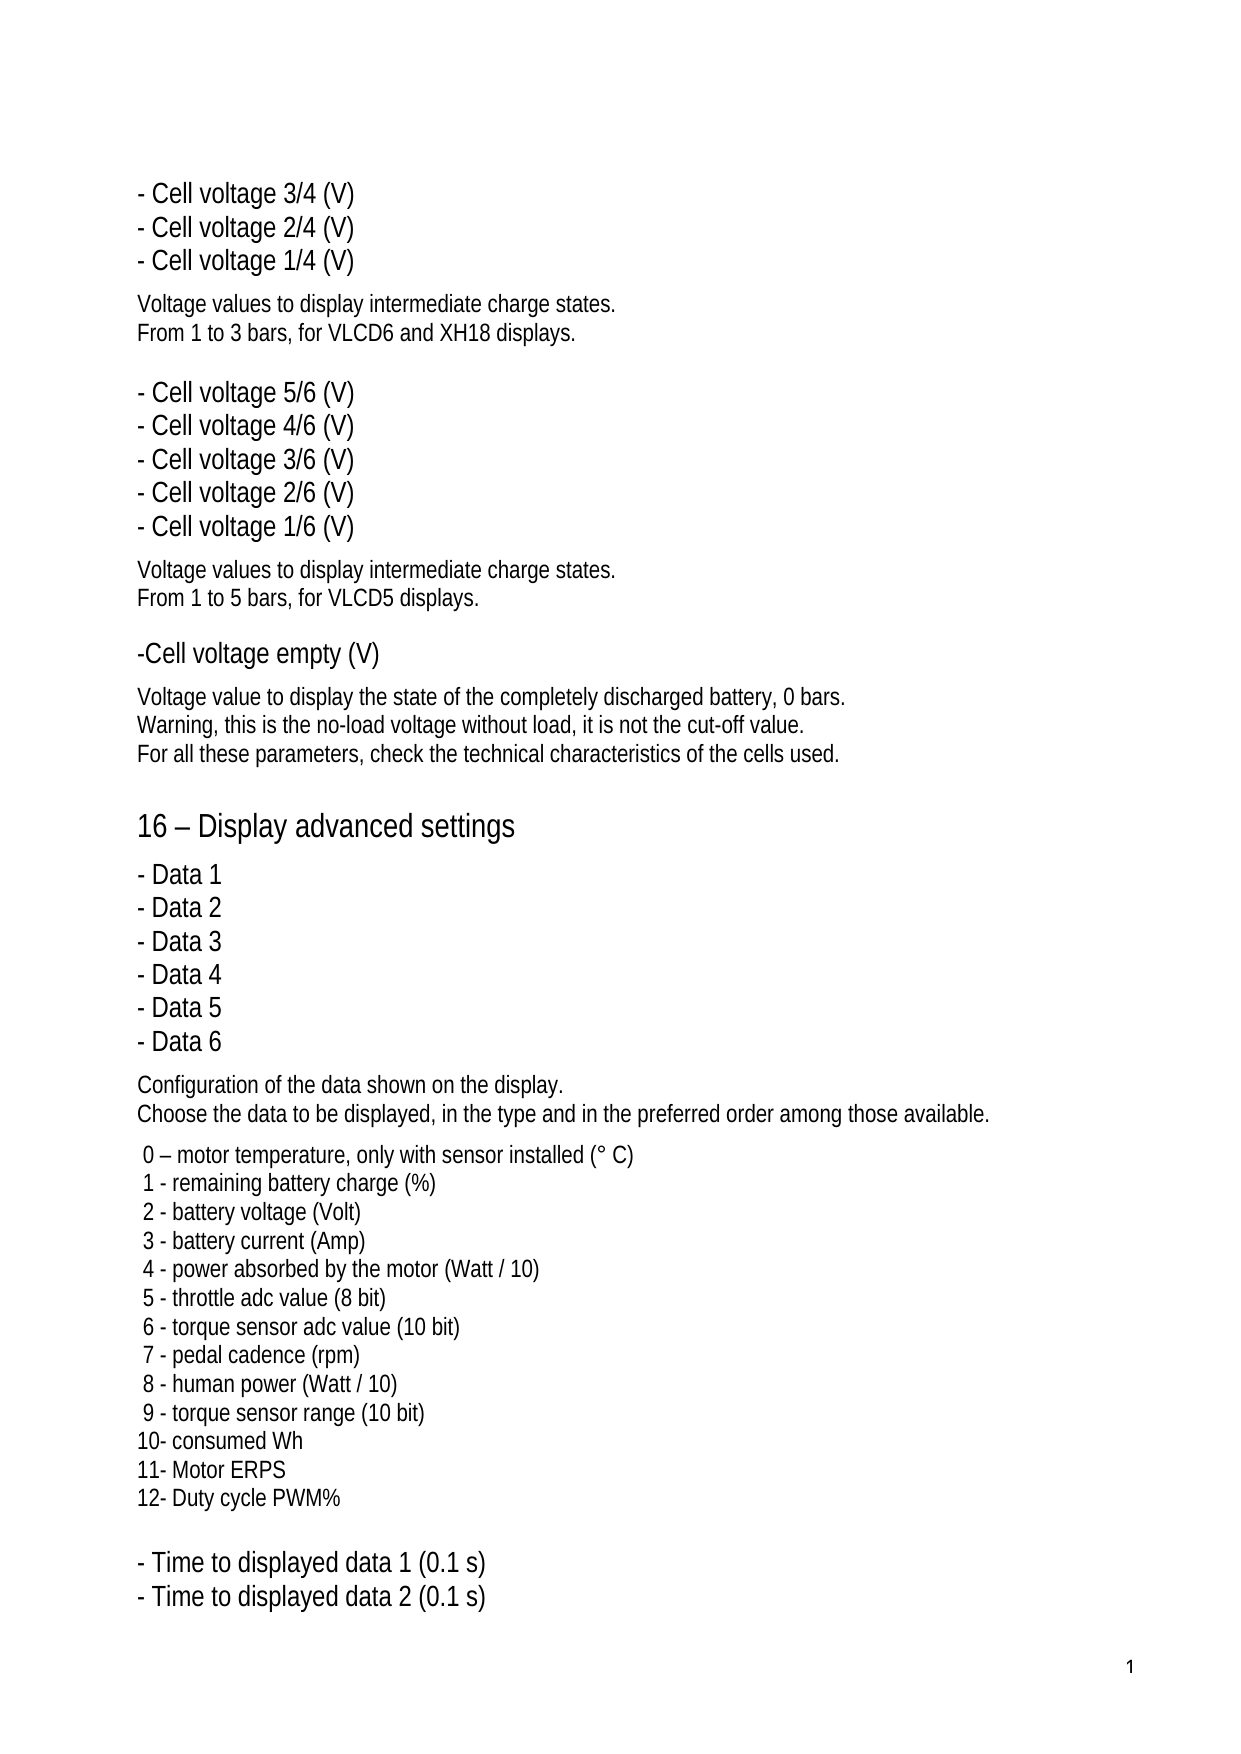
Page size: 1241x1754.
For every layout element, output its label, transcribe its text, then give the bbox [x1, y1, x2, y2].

text 10- consumed Wh [137, 1426, 1122, 1455]
text - Data 4 [137, 957, 1122, 991]
text 4 - power absorbed by the motor (Watt / 10) [137, 1254, 1122, 1283]
text - Data 1 [137, 857, 1122, 890]
text - Data 2 [137, 890, 1122, 924]
text 12- Duty cycle PWM% [137, 1483, 1122, 1512]
text Voltage values to display intermediate charge states. [137, 289, 1122, 318]
text - Data 3 [137, 924, 1122, 957]
text 5 - throttle adc value (8 bit) [137, 1283, 1122, 1312]
text - Data 6 [137, 1024, 1122, 1057]
text From 1 to 3 bars, for VLCD6 and XH18 displays. [137, 318, 1122, 346]
text Warning, this is the no-load voltage without load, it is not the cut-off value. [137, 711, 1122, 739]
text - Cell voltage 2/6 (V) [137, 475, 1122, 509]
text 0 – motor temperature, only with sensor installed (° C) [137, 1140, 1122, 1168]
text - Cell voltage 1/6 (V) [137, 509, 1122, 542]
text - Cell voltage 3/6 (V) [137, 442, 1122, 475]
text Voltage value to display the state of the completely discharged battery, 0 bars. [137, 682, 1122, 711]
text - Cell voltage 2/4 (V) [137, 210, 1122, 243]
text - Data 5 [137, 991, 1122, 1024]
text -Cell voltage empty (V) [137, 636, 1122, 669]
text 6 - torque sensor adc value (10 bit) [137, 1312, 1122, 1340]
text - Cell voltage 4/6 (V) [137, 408, 1122, 442]
text 8 - human power (Watt / 10) [137, 1369, 1122, 1397]
text - Cell voltage 5/6 (V) [137, 375, 1122, 408]
text For all these parameters, check the technical characteristics of the cells used. [137, 739, 1122, 768]
text Choose the data to be displayed, in the type and in the preferred order among those available. [137, 1098, 1122, 1127]
text Voltage values to display intermediate charge states. [137, 555, 1122, 583]
text 16 – Display advanced settings [137, 806, 1122, 844]
text - Time to displayed data 1 (0.1 s) [137, 1546, 1122, 1579]
text - Time to displayed data 2 (0.1 s) [137, 1579, 1122, 1612]
text From 1 to 5 bars, for VLCD5 displays. [137, 583, 1122, 612]
text - Cell voltage 1/4 (V) [137, 243, 1122, 277]
text 2 - battery voltage (Volt) [137, 1197, 1122, 1226]
text 9 - torque sensor range (10 bit) [137, 1397, 1122, 1426]
text Configuration of the data shown on the display. [137, 1070, 1122, 1098]
text - Cell voltage 3/4 (V) [137, 176, 1122, 210]
text 1 - remaining battery charge (%) [137, 1168, 1122, 1197]
text 3 - battery current (Amp) [137, 1226, 1122, 1254]
text 11- Motor ERPS [137, 1455, 1122, 1483]
text 7 - pedal cadence (rpm) [137, 1340, 1122, 1369]
